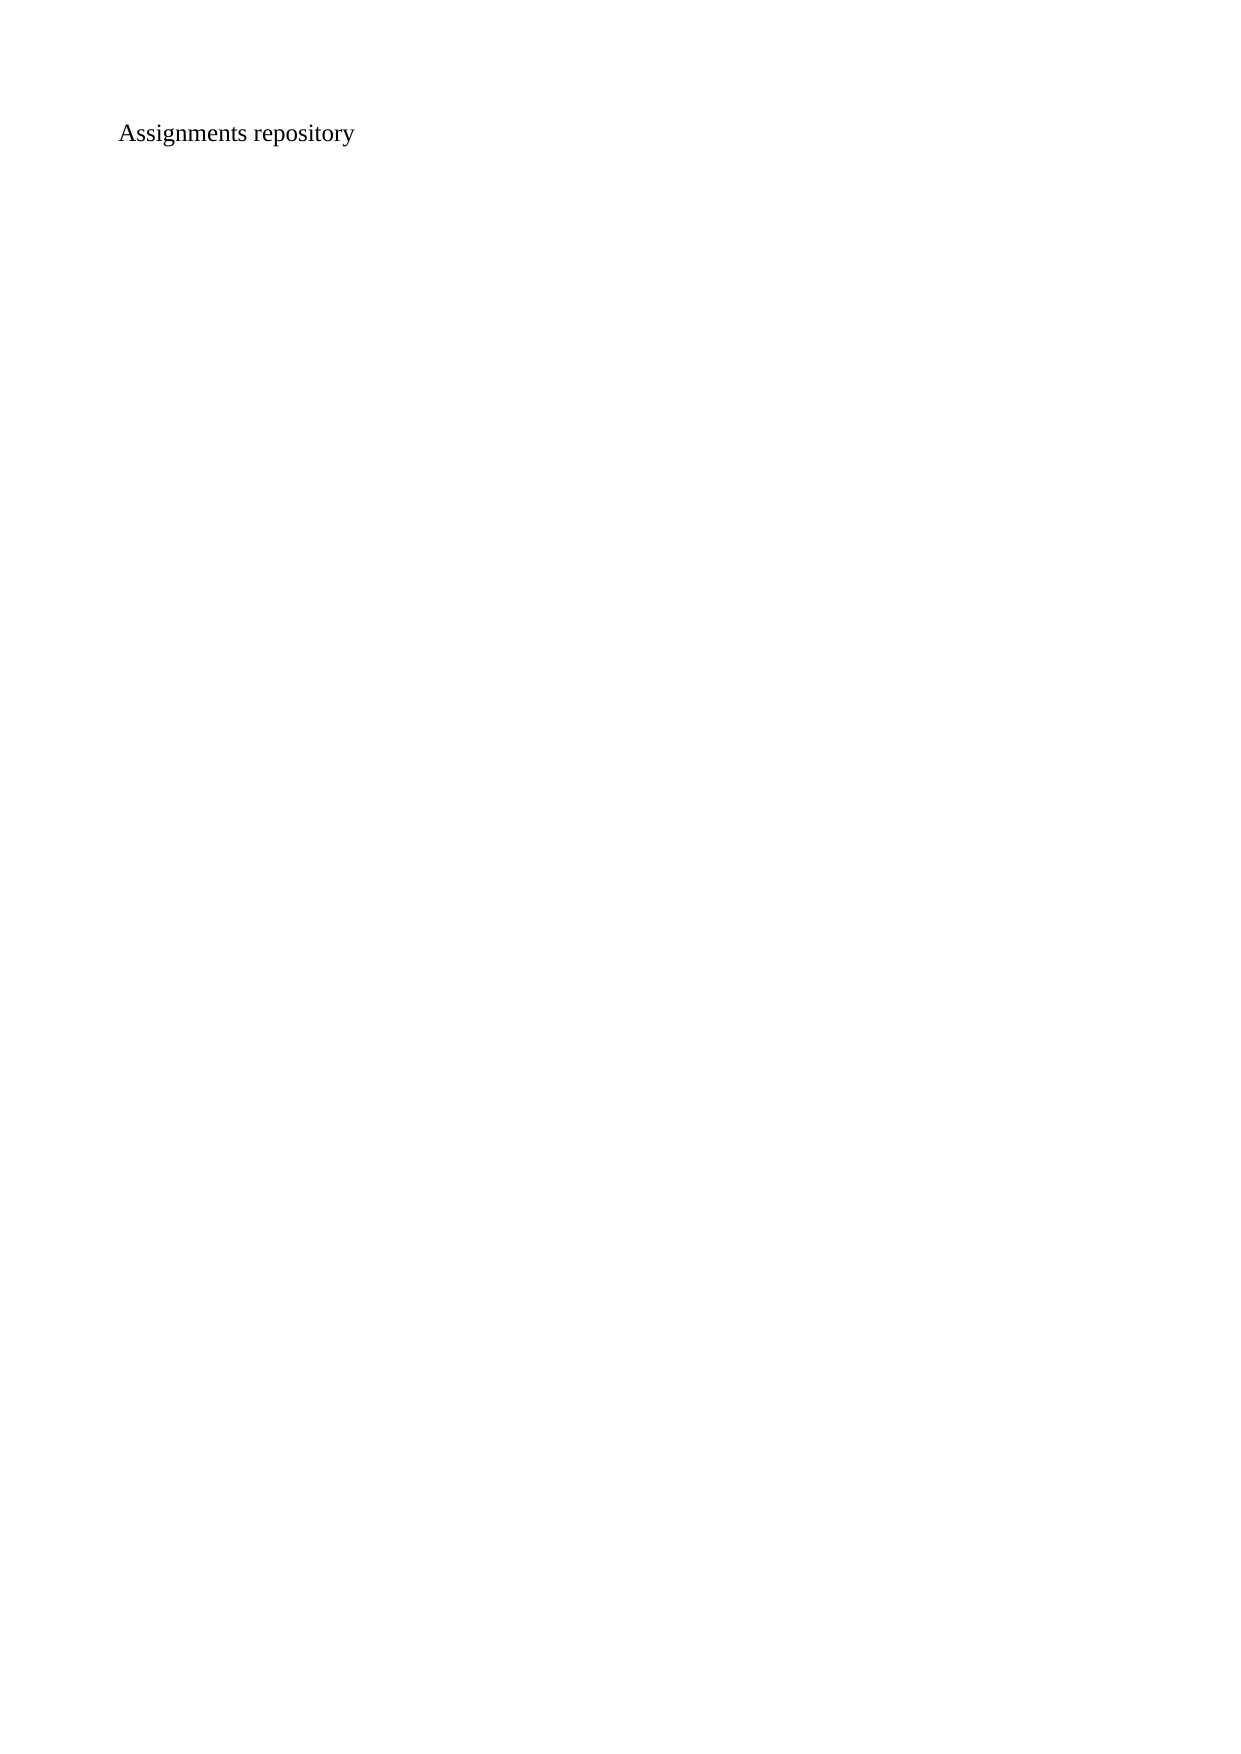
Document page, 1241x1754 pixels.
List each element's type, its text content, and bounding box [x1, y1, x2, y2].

text Assignments repository [118, 118, 1122, 147]
